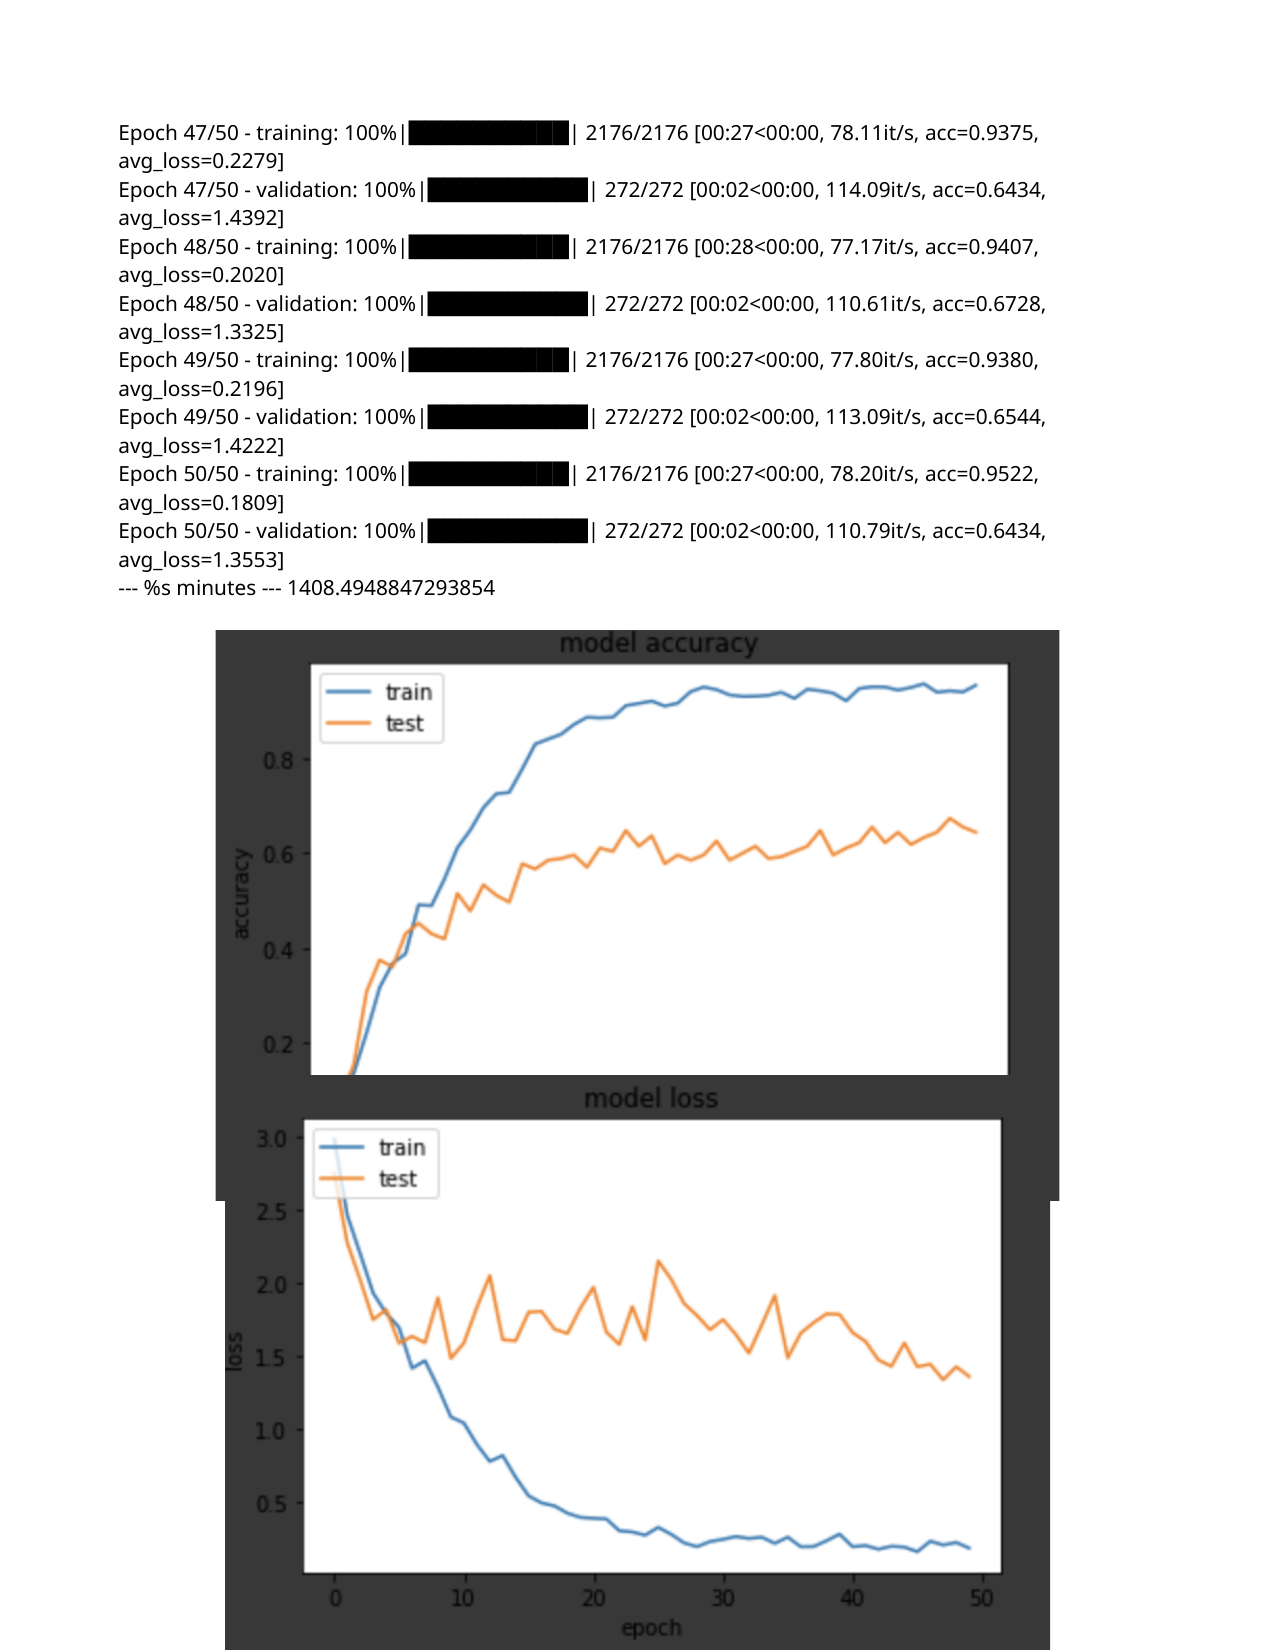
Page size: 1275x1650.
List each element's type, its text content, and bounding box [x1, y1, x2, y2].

text Epoch 48/50 - training: 100%|██████████| 2176/2176 [00:28<00:00, 77.17it/s, acc=0.9407, avg_loss=0.2020] [118, 232, 1157, 289]
text Epoch 50/50 - training: 100%|██████████| 2176/2176 [00:27<00:00, 78.20it/s, acc=0.9522, avg_loss=0.1809] [118, 459, 1157, 516]
picture [215, 630, 1060, 1650]
text Epoch 49/50 - validation: 100%|██████████| 272/272 [00:02<00:00, 113.09it/s, acc=0.6544, avg_loss=1.4222] [118, 402, 1157, 459]
text Epoch 49/50 - training: 100%|██████████| 2176/2176 [00:27<00:00, 77.80it/s, acc=0.9380, avg_loss=0.2196] [118, 346, 1157, 402]
text Epoch 48/50 - validation: 100%|██████████| 272/272 [00:02<00:00, 110.61it/s, acc=0.6728, avg_loss=1.3325] [118, 289, 1157, 346]
text Epoch 47/50 - validation: 100%|██████████| 272/272 [00:02<00:00, 114.09it/s, acc=0.6434, avg_loss=1.4392] [118, 175, 1157, 232]
text Epoch 50/50 - validation: 100%|██████████| 272/272 [00:02<00:00, 110.79it/s, acc=0.6434, avg_loss=1.3553] [118, 516, 1157, 573]
text Epoch 47/50 - training: 100%|██████████| 2176/2176 [00:27<00:00, 78.11it/s, acc=0.9375, avg_loss=0.2279] [118, 118, 1157, 175]
text --- %s minutes --- 1408.4948847293854 [118, 573, 1157, 602]
